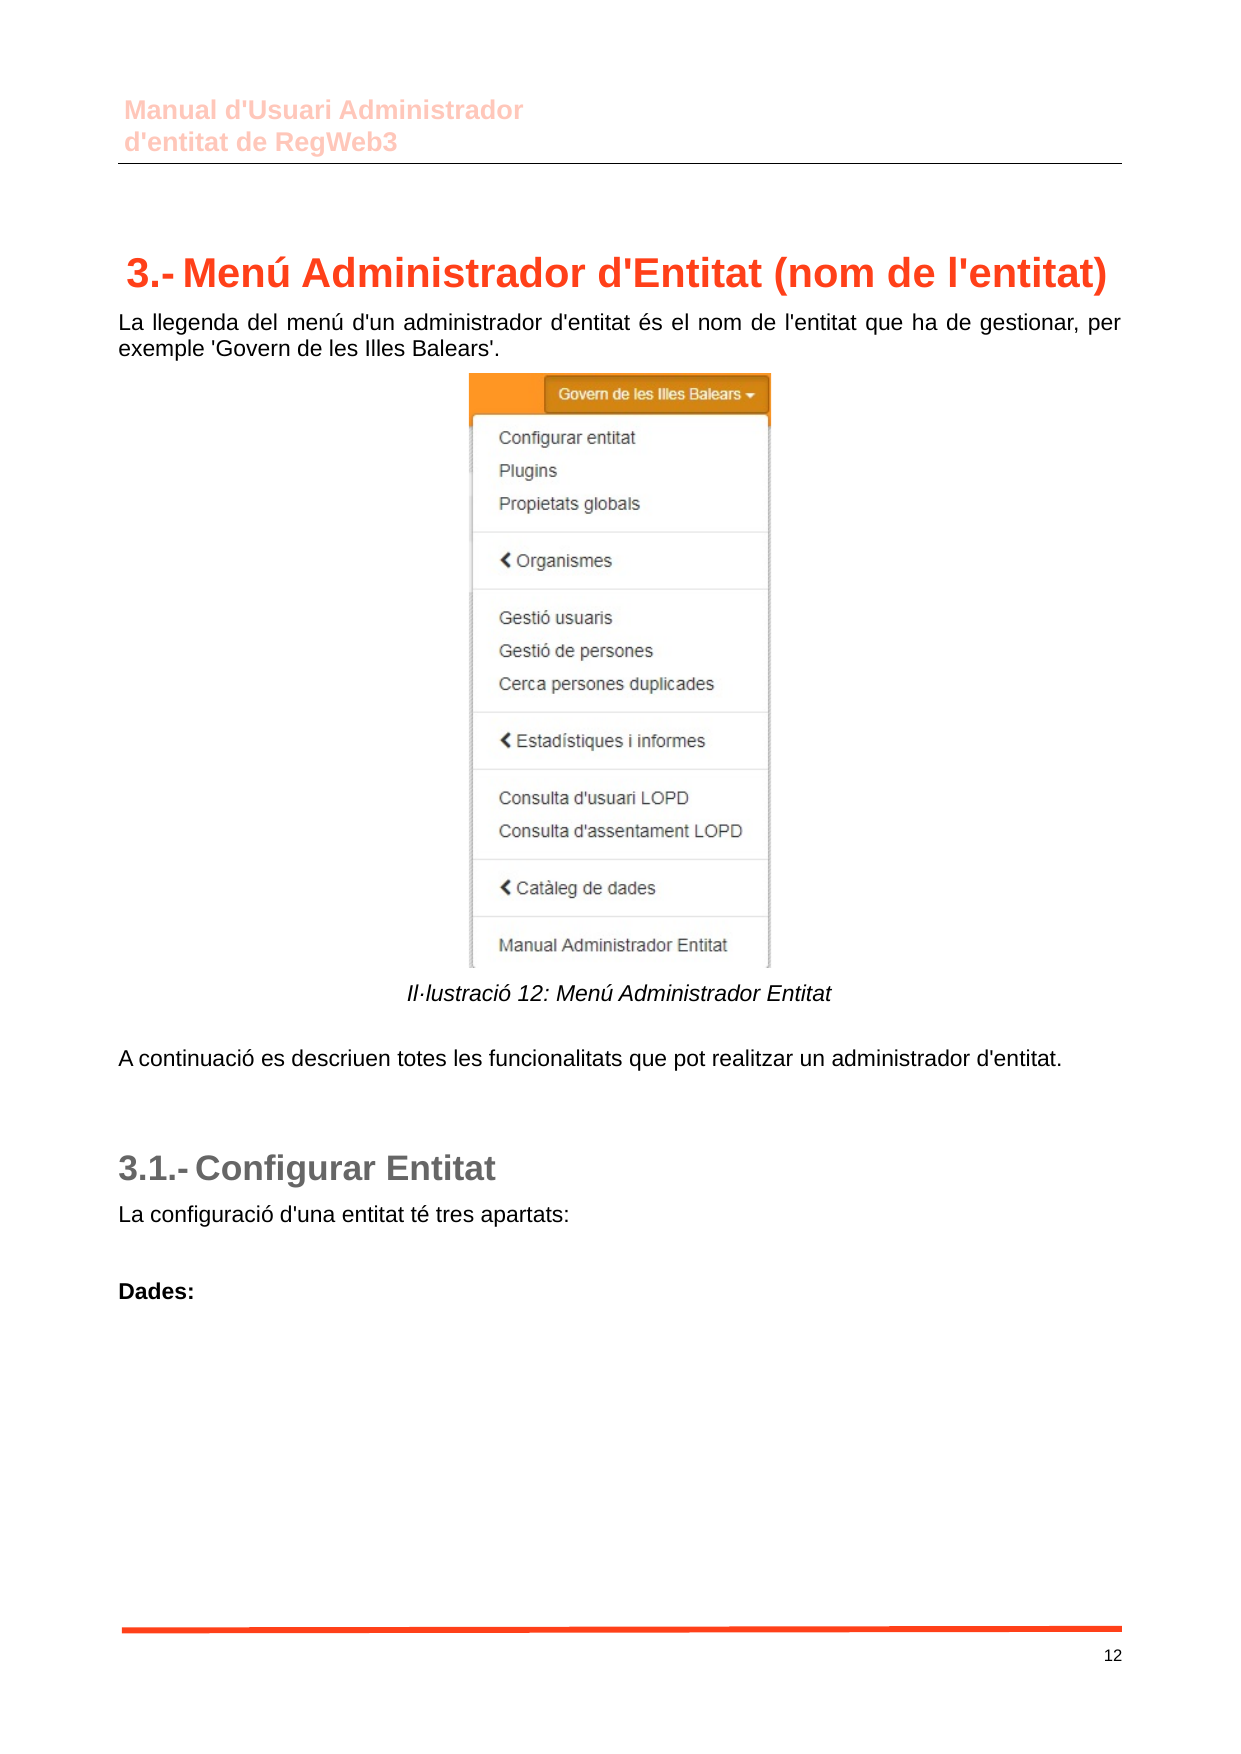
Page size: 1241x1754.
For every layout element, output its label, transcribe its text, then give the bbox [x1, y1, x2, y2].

text Il·lustració 12: Menú Administrador Entitat [118, 979, 1122, 1006]
text A continuació es descriuen totes les funcionalitats que pot realitzar un administrador d'entitat. [118, 1045, 1122, 1071]
text La configuració d'una entitat té tres apartats: [118, 1201, 1122, 1227]
subtitle Menú Administrador d'Entitat (nom de l'entitat) [126, 248, 1122, 296]
picture [468, 373, 772, 968]
subtitle Configurar Entitat [118, 1147, 1122, 1188]
text La llegenda del menú d'un administrador d'entitat és el nom de l'entitat que ha de gestionar, per exemple 'Govern de les Illes Balears'. [118, 309, 1122, 361]
text Dades: [118, 1278, 1122, 1305]
